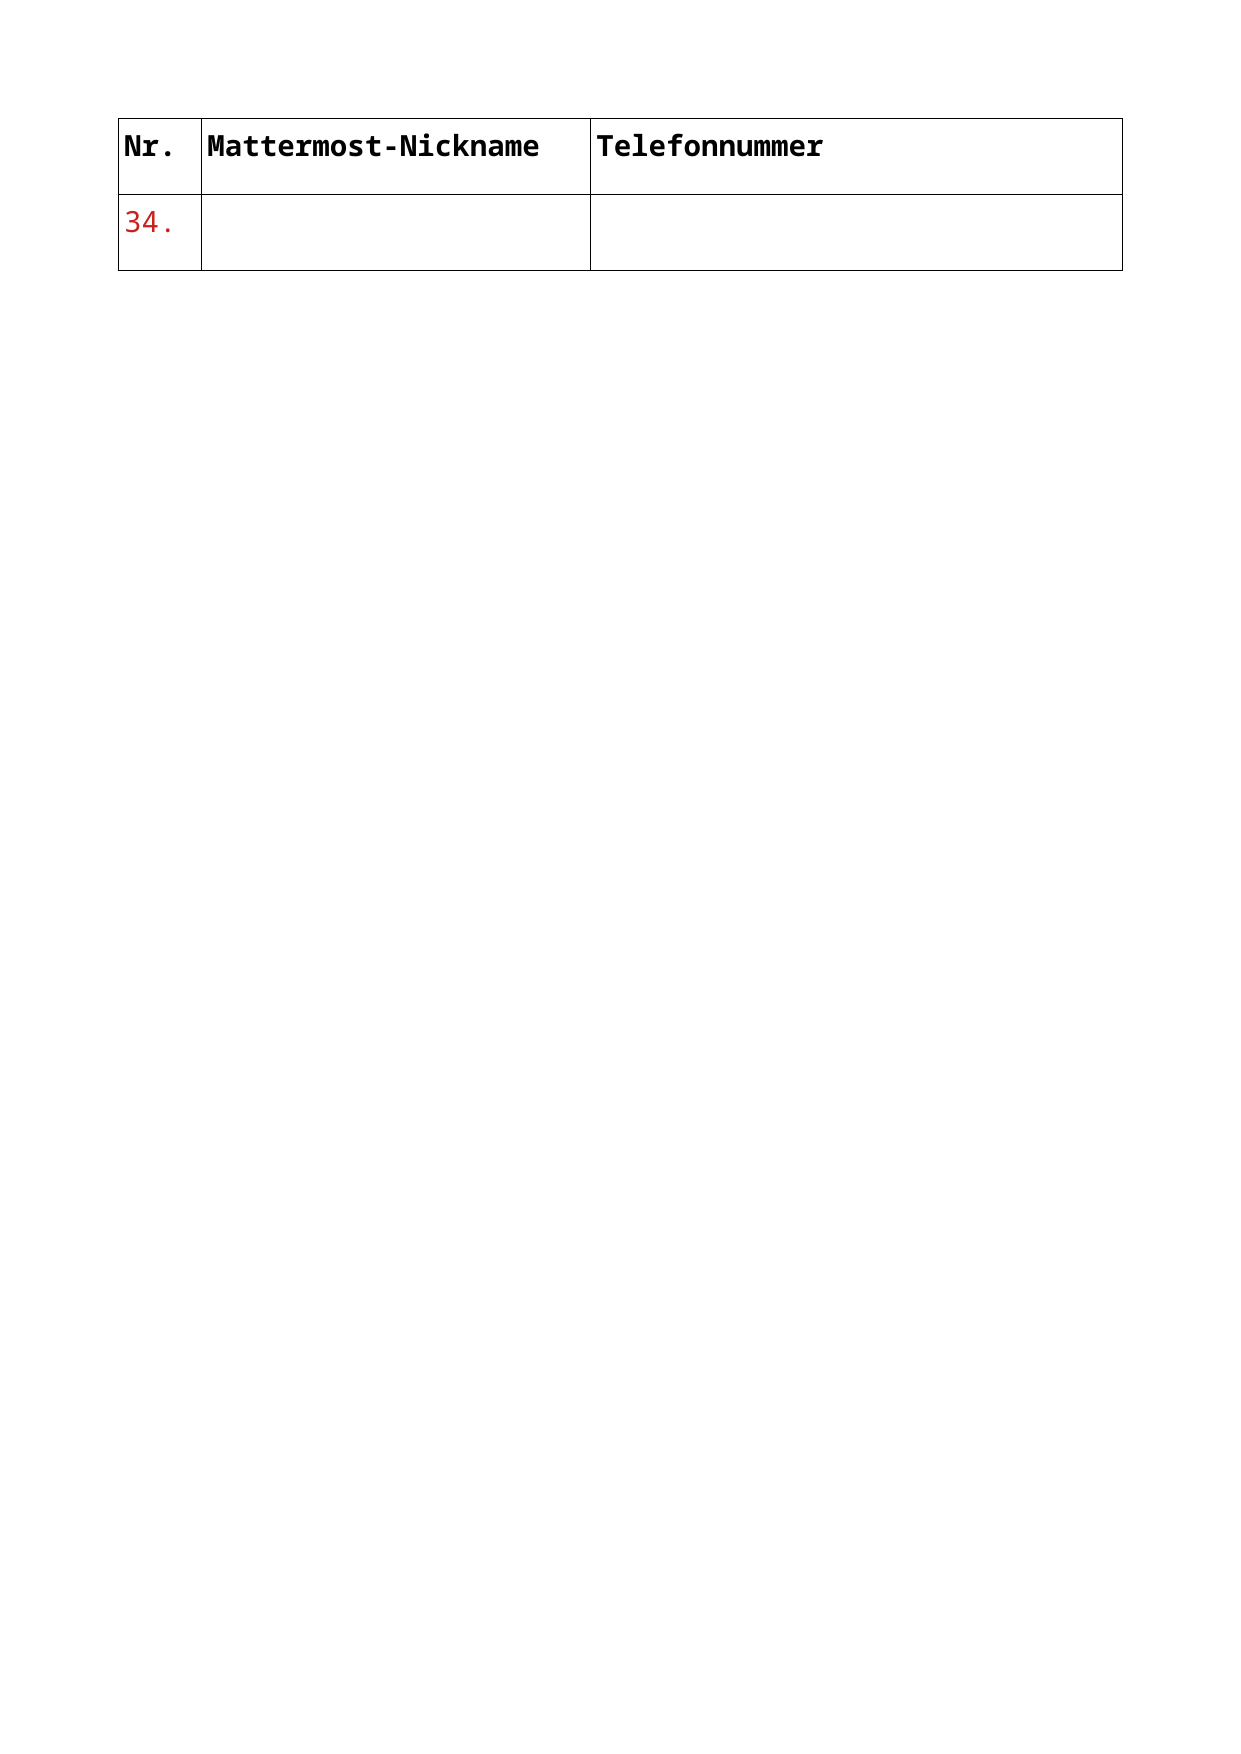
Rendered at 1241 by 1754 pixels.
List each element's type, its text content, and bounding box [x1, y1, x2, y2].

table_cell [591, 195, 1122, 270]
table_header Telefonnummer [591, 119, 1122, 194]
table_header Mattermost-Nickname [202, 119, 590, 194]
table_cell 34. [119, 195, 201, 270]
table_header Nr. [119, 119, 201, 194]
table_cell [202, 195, 590, 270]
